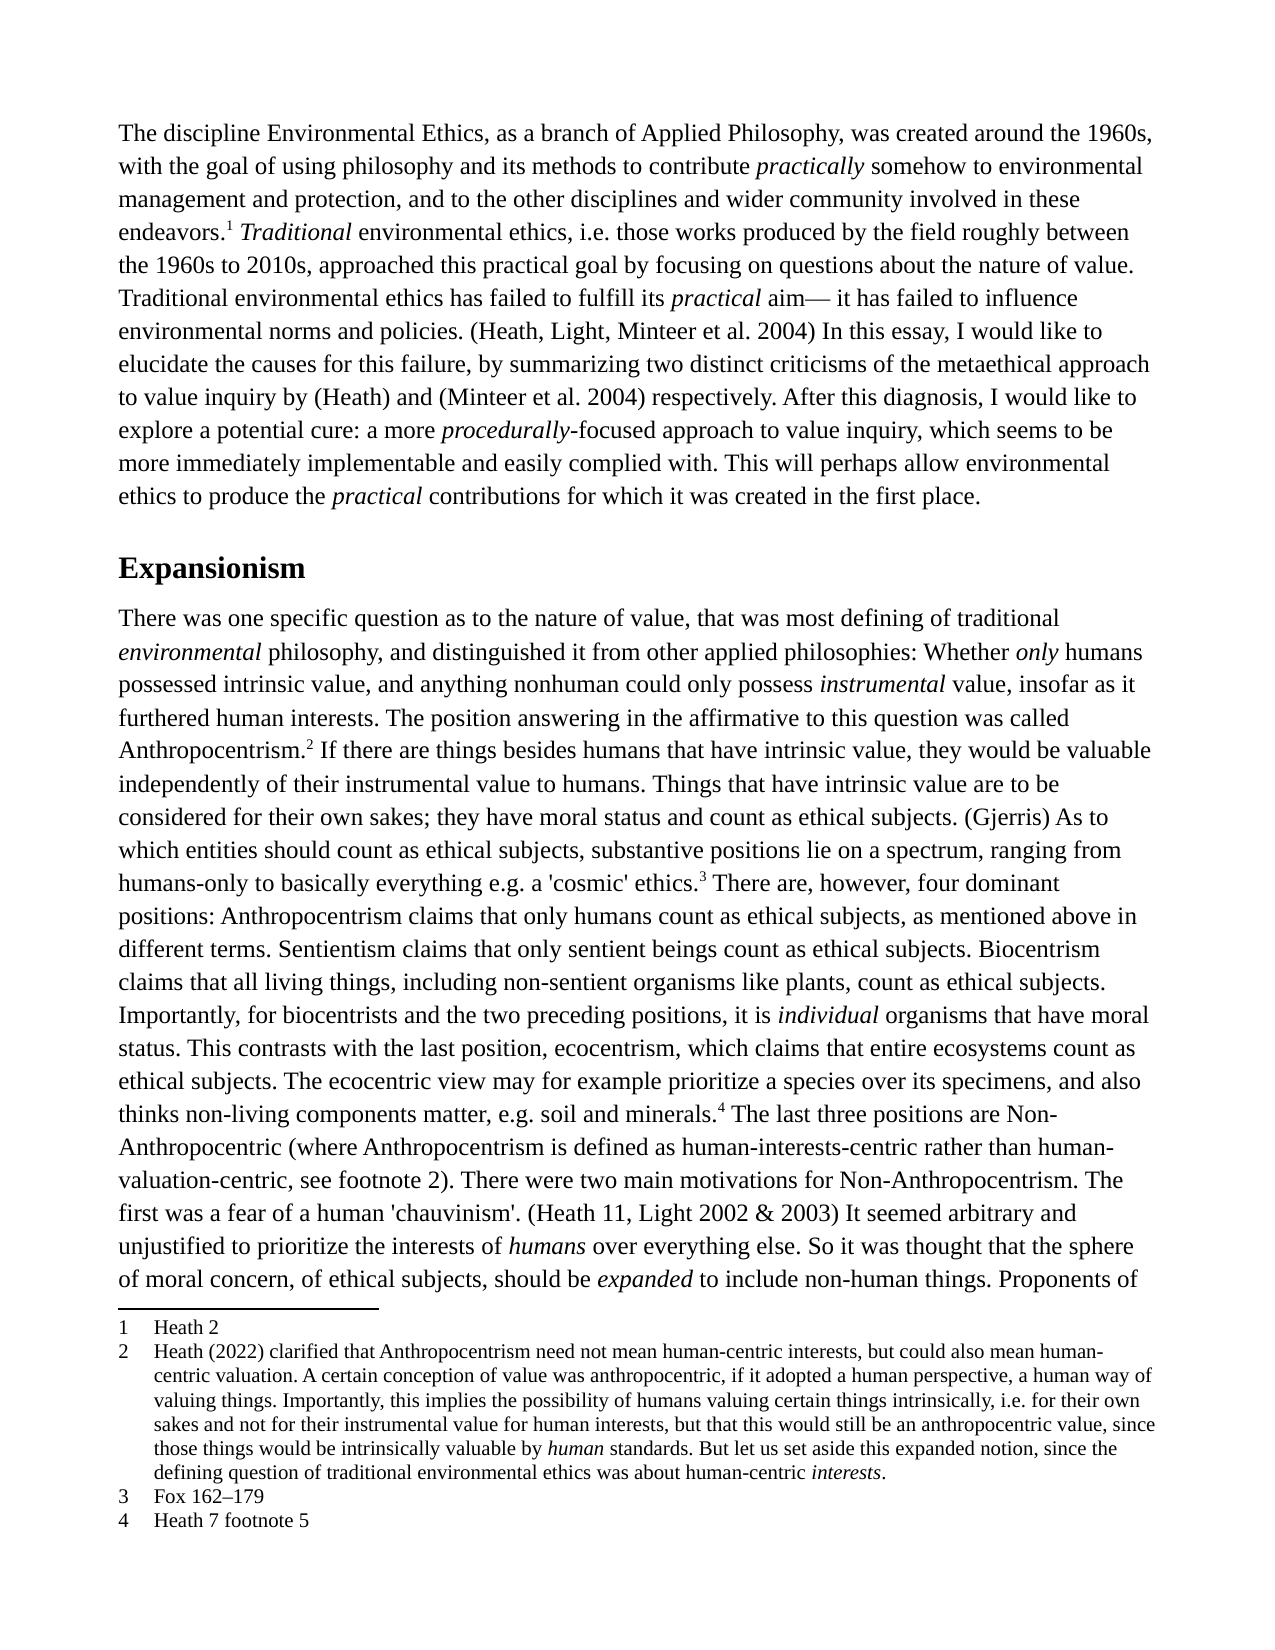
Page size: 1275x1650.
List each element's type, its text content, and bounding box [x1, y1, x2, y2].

text There was one specific question as to the nature of value, that was most defining of traditional environmental philosophy, and distinguished it from other applied philosophies: Whether only humans possessed intrinsic value, and anything nonhuman could only possess instrumental value, insofar as it furthered human interests. The position answering in the affirmative to this question was called Anthropocentrism. If there are things besides humans that have intrinsic value, they would be valuable independently of their instrumental value to humans. Things that have intrinsic value are to be considered for their own sakes; they have moral status and count as ethical subjects. (Gjerris) As to which entities should count as ethical subjects, substantive positions lie on a spectrum, ranging from humans-only to basically everything e.g. a 'cosmic' ethics. There are, however, four dominant positions: Anthropocentrism claims that only humans count as ethical subjects, as mentioned above in different terms. Sentientism claims that only sentient beings count as ethical subjects. Biocentrism claims that all living things, including non-sentient organisms like plants, count as ethical subjects. Importantly, for biocentrists and the two preceding positions, it is individual organisms that have moral status. This contrasts with the last position, ecocentrism, which claims that entire ecosystems count as ethical subjects. The ecocentric view may for example prioritize a species over its specimens, and also thinks non-living components matter, e.g. soil and minerals. The last three positions are Non-Anthropocentric (where Anthropocentrism is defined as human-interests-centric rather than human-valuation-centric, see footnote 2). There were two main motivations for Non-Anthropocentrism. The first was a fear of a human 'chauvinism'. (Heath 11, Light 2002 & 2003) It seemed arbitrary and unjustified to prioritize the interests of humans over everything else. So it was thought that the sphere of moral concern, of ethical subjects, should be expanded to include non-human things. Proponents of [118, 603, 1157, 1293]
text Heath (2022) clarified that Anthropocentrism need not mean human-centric interests, but could also mean human-centric valuation. A certain conception of value was anthropocentric, if it adopted a human perspective, a human way of valuing things. Importantly, this implies the possibility of humans valuing certain things intrinsically, i.e. for their own sakes and not for their instrumental value for human interests, but that this would still be an anthropocentric value, since those things would be intrinsically valuable by human standards. But let us set aside this expanded notion, since the defining question of traditional environmental ethics was about human-centric interests. [118, 1339, 1157, 1484]
text Fox 162–179 [118, 1484, 1157, 1508]
text Heath 7 footnote 5 [118, 1508, 1157, 1532]
text Heath 2 [118, 1315, 1157, 1339]
text The discipline Environmental Ethics, as a branch of Applied Philosophy, was created around the 1960s, with the goal of using philosophy and its methods to contribute practically somehow to environmental management and protection, and to the other disciplines and wider community involved in these endeavors. Traditional environmental ethics, i.e. those works produced by the field roughly between the 1960s to 2010s, approached this practical goal by focusing on questions about the nature of value. Traditional environmental ethics has failed to fulfill its practical aim— it has failed to influence environmental norms and policies. (Heath, Light, Minteer et al. 2004) In this essay, I would like to elucidate the causes for this failure, by summarizing two distinct criticisms of the metaethical approach to value inquiry by (Heath) and (Minteer et al. 2004) respectively. After this diagnosis, I would like to explore a potential cure: a more procedurally-focused approach to value inquiry, which seems to be more immediately implementable and easily complied with. This will perhaps allow environmental ethics to produce the practical contributions for which it was created in the first place. [118, 118, 1157, 510]
subtitle Expansionism [118, 550, 1157, 586]
